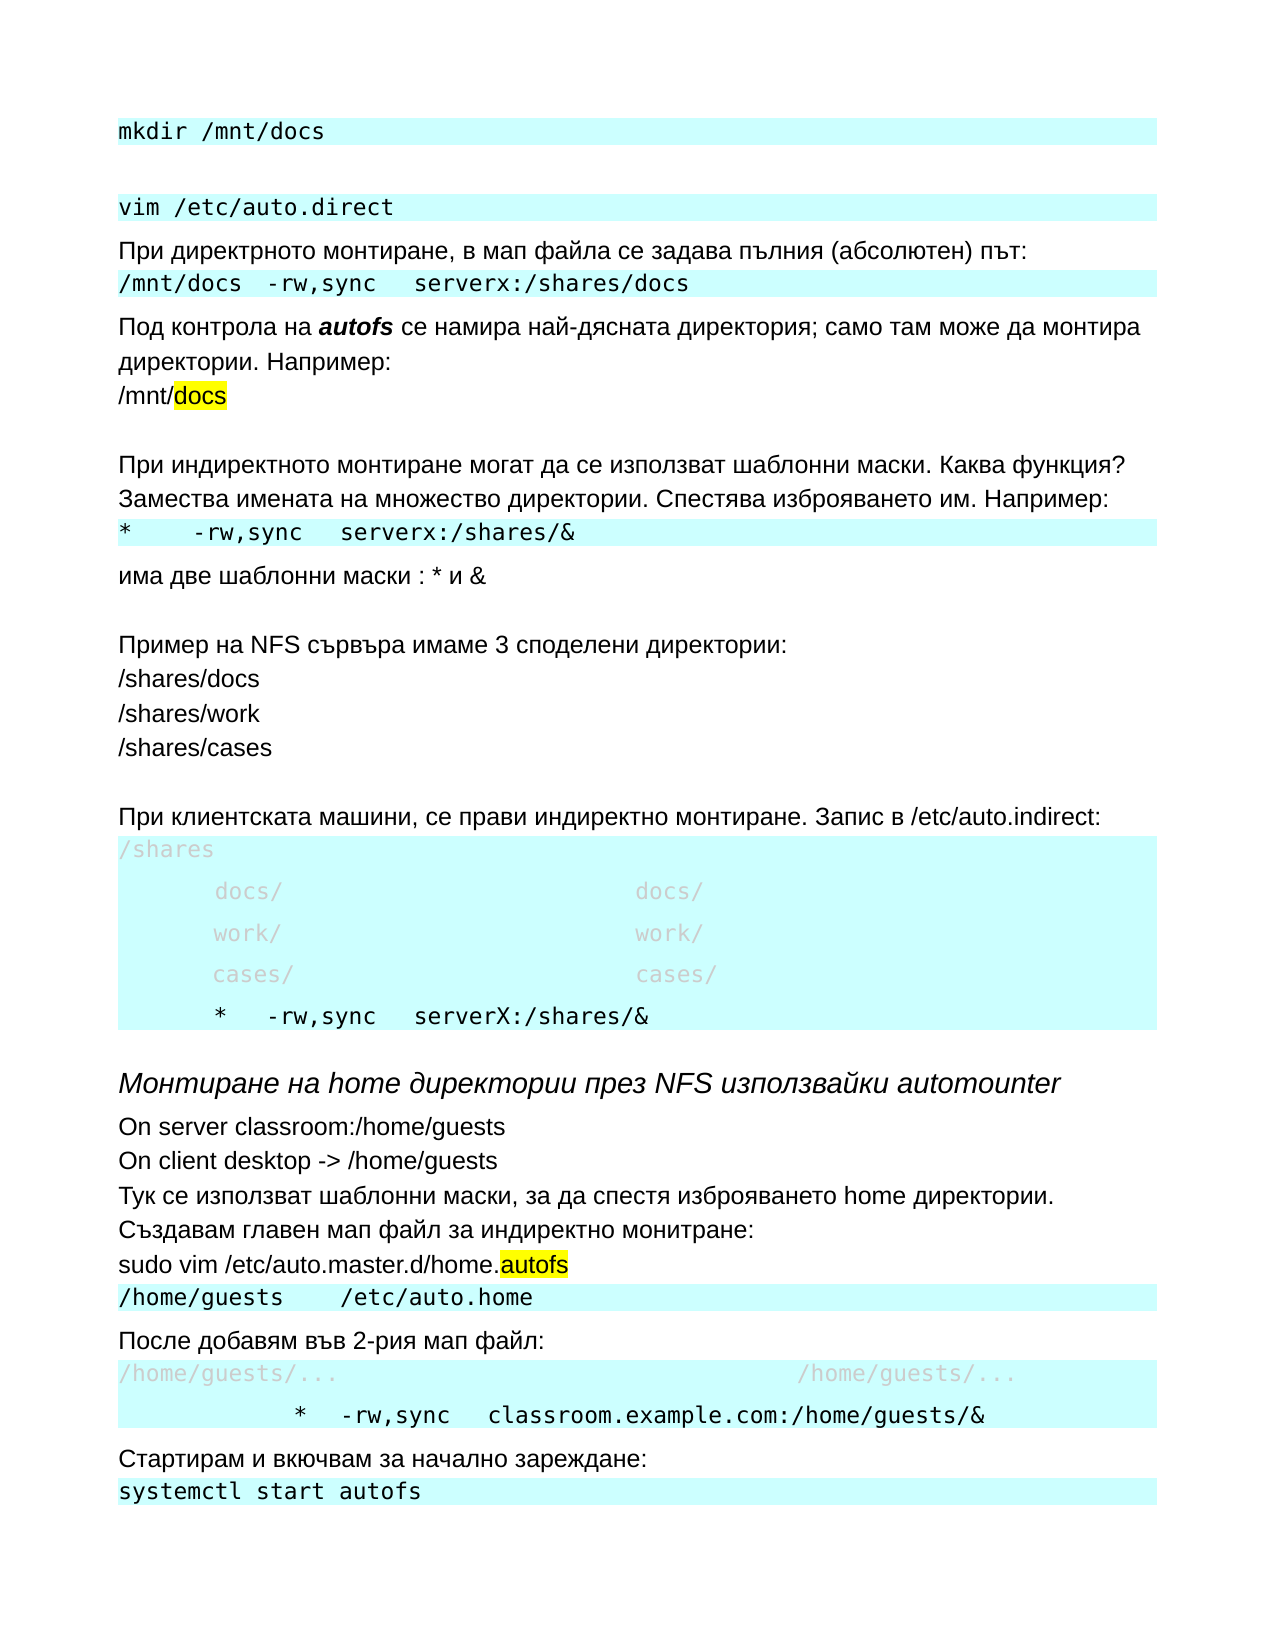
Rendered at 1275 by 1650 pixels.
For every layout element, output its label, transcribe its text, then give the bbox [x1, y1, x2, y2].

text Под контрола на autofs се намира най-дясната директория; само там може да монтира директории. Например: [118, 312, 1157, 375]
text /shares/docs [118, 664, 1157, 693]
text work/ work/ [118, 920, 1157, 946]
text После добавям във 2-рия мап файл: [118, 1326, 1157, 1354]
text Тук се използват шаблонни маски, за да спестя изброяването home директории. [118, 1181, 1157, 1209]
text При индиректното монтиране могат да се използват шаблонни маски. Каква функция? Замества имената на множество директории. Спестява изброяването им. Например: [118, 450, 1157, 513]
text /shares/work [118, 698, 1157, 727]
text /shares/cases [118, 733, 1157, 762]
text On client desktop -> /home/guests [118, 1146, 1157, 1175]
text При директрното монтиране, в мап файла се задава пълния (абсолютен) път: [118, 236, 1157, 265]
text /mnt/docs [118, 381, 1157, 410]
text /mnt/docs -rw,sync serverx:/shares/docs [118, 270, 1157, 297]
text sudo vim /etc/auto.master.d/home.autofs [118, 1249, 1157, 1278]
text cases/ cases/ [118, 961, 1157, 988]
text Създавам главен мап файл за индиректно монитране: [118, 1215, 1157, 1244]
text /shares [118, 836, 1157, 863]
text * -rw,sync classroom.example.com:/home/guests/& [118, 1402, 1157, 1428]
text * -rw,sync serverx:/shares/& [118, 519, 1157, 546]
text systemctl start autofs [118, 1478, 1157, 1505]
text Пример на NFS сървъра имаме 3 споделени директории: [118, 629, 1157, 658]
text * -rw,sync serverX:/shares/& [118, 1003, 1157, 1030]
text /home/guests /etc/auto.home [118, 1284, 1157, 1311]
text има две шаблонни маски : * и & [118, 561, 1157, 589]
text Стартирам и вкючвам за начално зареждане: [118, 1443, 1157, 1472]
text vim /etc/auto.direct [118, 194, 1157, 221]
text /home/guests/... /home/guests/... [118, 1360, 1157, 1387]
text On server classroom:/home/guests [118, 1112, 1157, 1140]
text При клиентската машини, се прави индиректно монтиране. Запис в /etc/auto.indirect: [118, 802, 1157, 831]
text mkdir /mnt/docs [118, 118, 1157, 145]
text docs/ docs/ [118, 878, 1157, 905]
subtitle Монтиране на home директории през NFS използвайки automounter [118, 1066, 1157, 1099]
